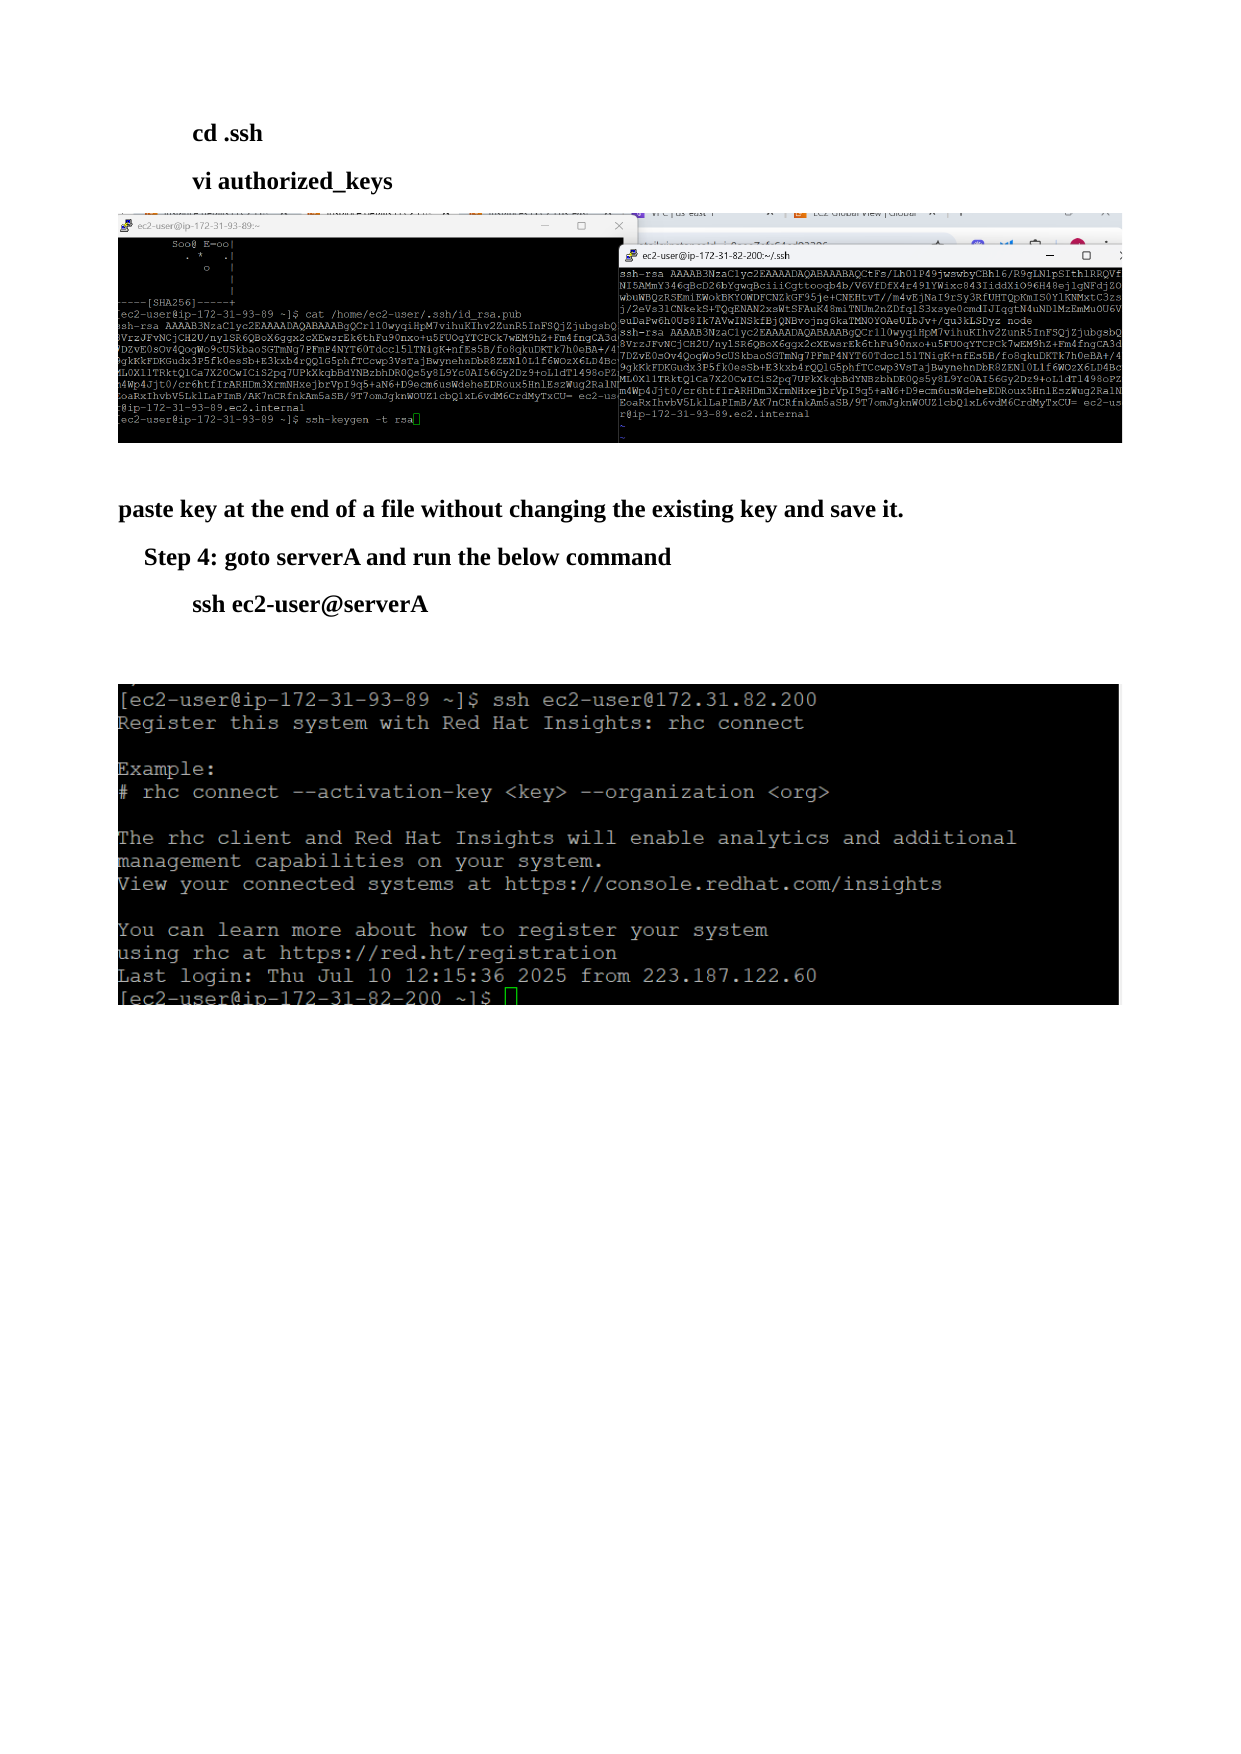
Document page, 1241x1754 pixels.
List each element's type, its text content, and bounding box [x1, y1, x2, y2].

text ssh ec2-user@serverA [118, 589, 1122, 618]
text paste key at the end of a file without changing the existing key and save it. [118, 494, 1122, 523]
text cd .ssh [118, 118, 1122, 147]
picture [118, 684, 1123, 1005]
text vi authorized_keys [118, 166, 1122, 194]
picture [118, 213, 1123, 443]
text 🔹 Step 4: goto serverA and run the below command [118, 542, 1122, 571]
